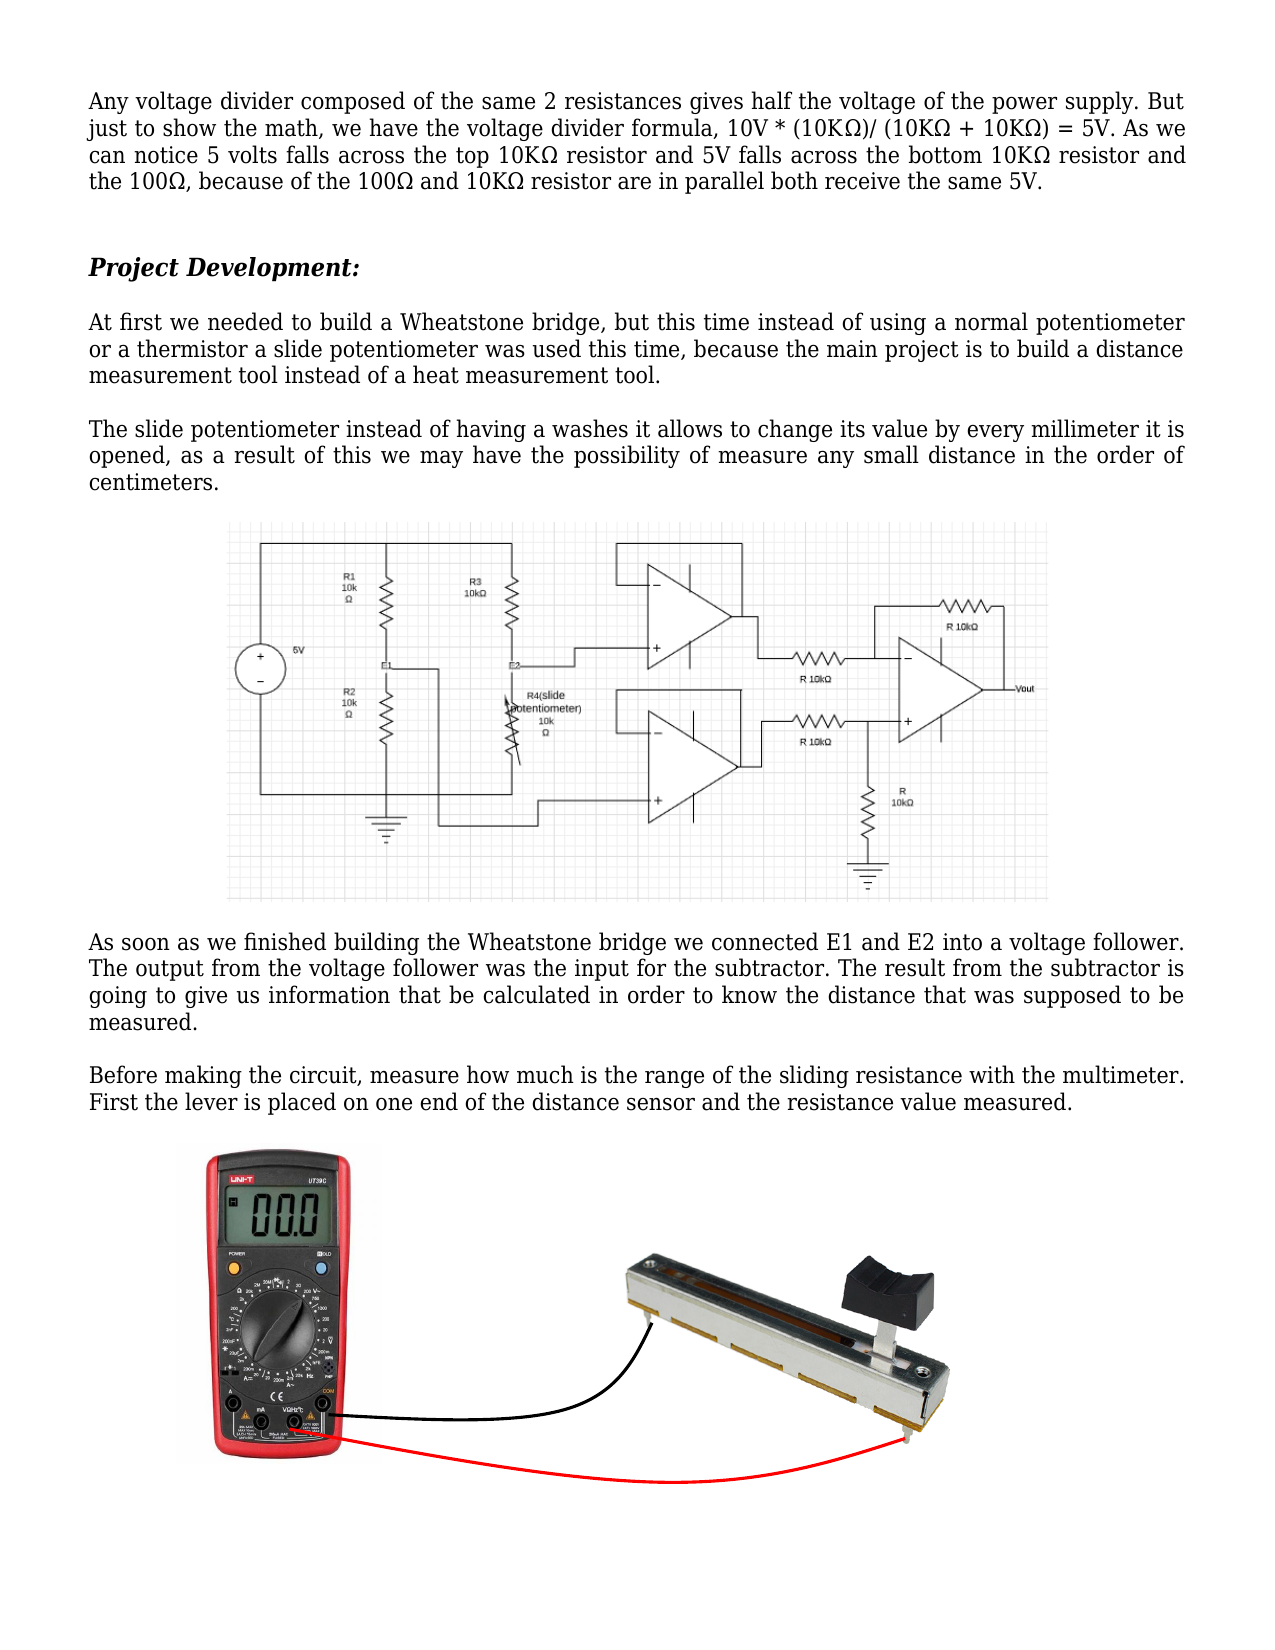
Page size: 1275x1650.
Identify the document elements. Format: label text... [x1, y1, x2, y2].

picture [600, 1144, 974, 1519]
text As soon as we finished building the Wheatstone bridge we connected E1 and E2 into a voltage follower. The output from the voltage follower was the input for the subtractor. The result from the subtractor is going to give us information that be calculated in order to know the distance that was supposed to be measured. [88, 929, 1186, 1035]
text Before making the circuit, measure how much is the range of the sliding resistance with the multimeter. First the lever is placed on one end of the distance sensor and the resistance value measured. [88, 1062, 1186, 1115]
text The slide potentiometer instead of having a washes it allows to change its value by every millimeter it is opened, as a result of this we may have the possibility of measure any small distance in the order of centimeters. [88, 416, 1186, 496]
text Any voltage divider composed of the same 2 resistances gives half the voltage of the power supply. But just to show the math, we have the voltage divider formula, 10V * (10KΩ)/ (10KΩ + 10KΩ) = 5V. As we can notice 5 volts falls across the top 10KΩ resistor and 5V falls across the bottom 10KΩ resistor and the 100Ω, because of the 100Ω and 10KΩ resistor are in parallel both receive the same 5V. [88, 88, 1186, 195]
text Project Development: [88, 253, 1186, 282]
picture [226, 522, 1049, 902]
text At first we needed to build a Wheatstone bridge, but this time instead of using a normal potentiometer or a thermistor a slide potentiometer was used this time, because the main project is to build a distance measurement tool instead of a heat measurement tool. [88, 309, 1186, 389]
picture [176, 1143, 382, 1464]
